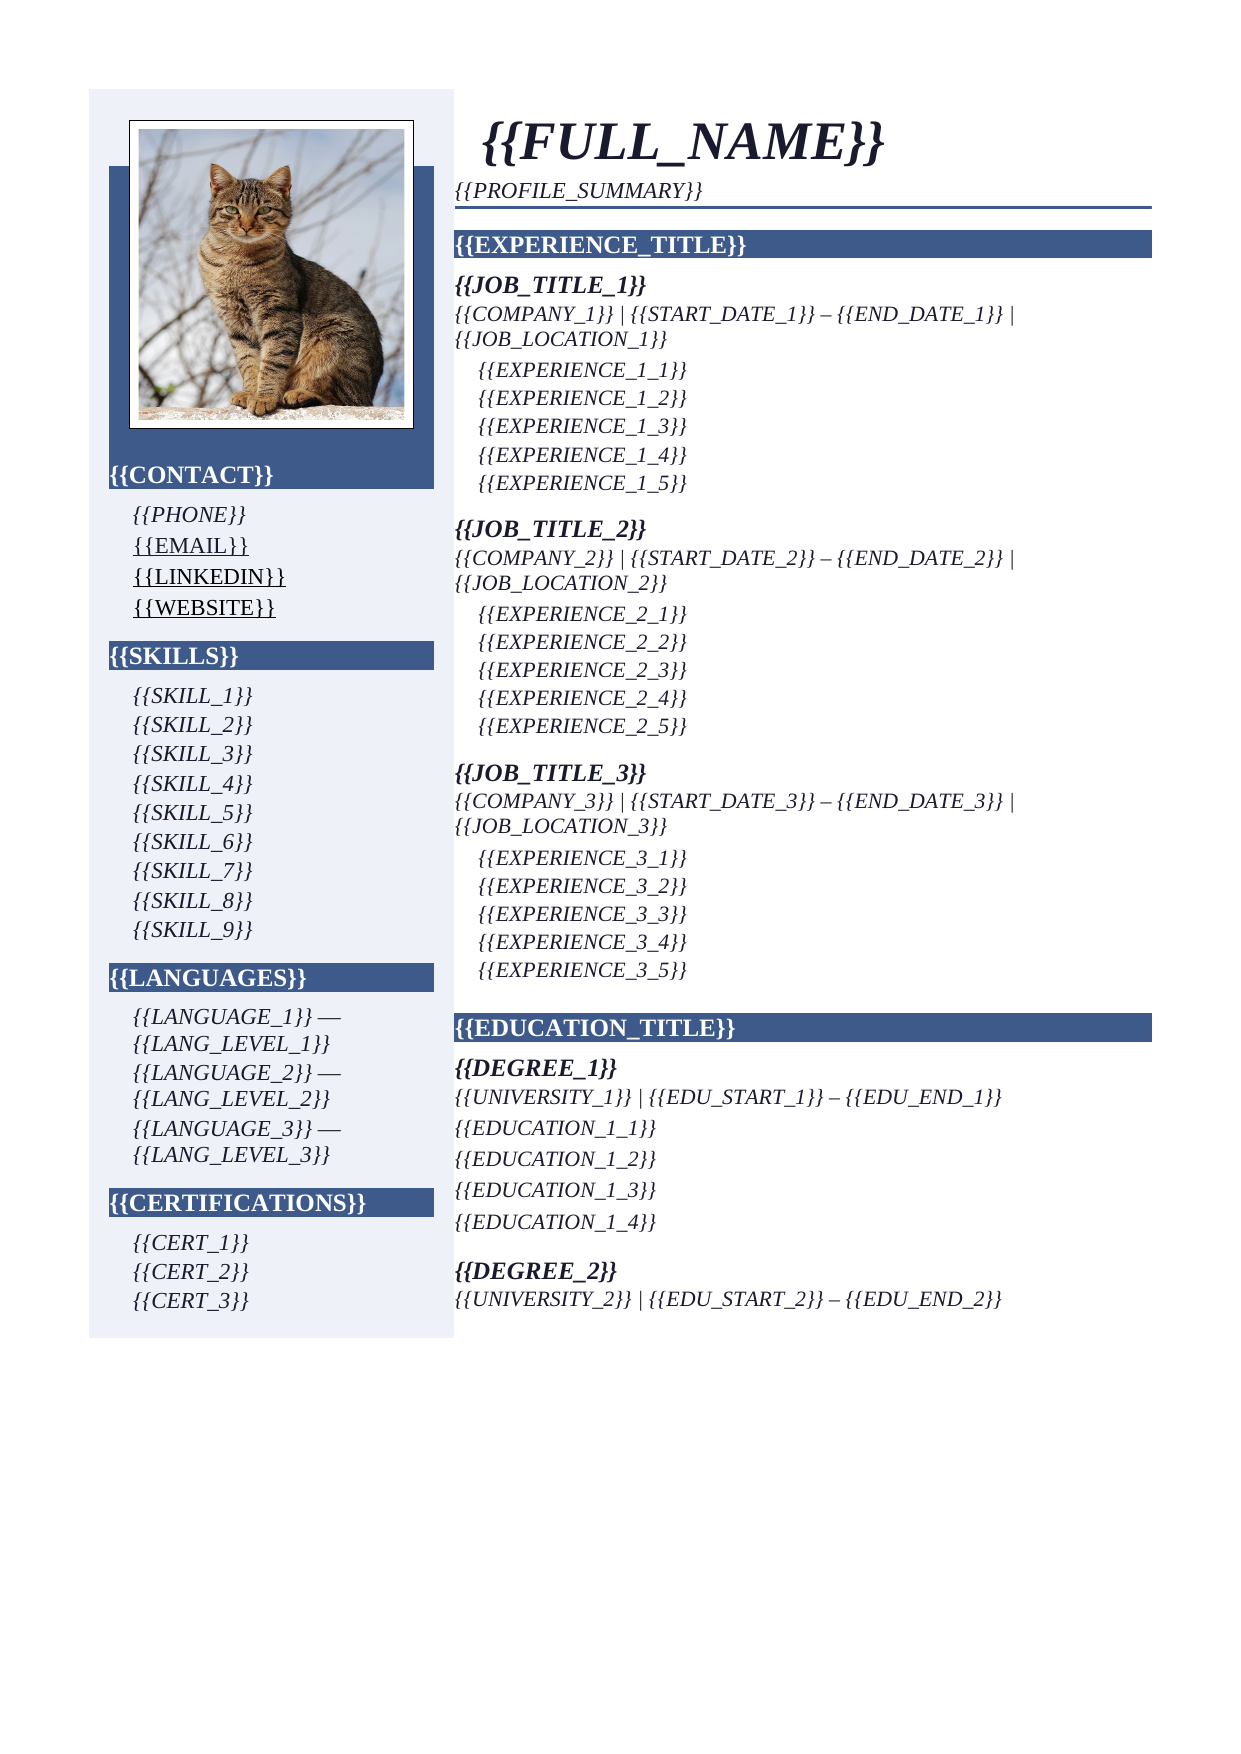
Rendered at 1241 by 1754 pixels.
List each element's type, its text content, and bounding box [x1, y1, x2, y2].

table_header {{FULL_NAME}} {{PROFILE_SUMMARY}} {{EXPERIENCE_TITLE}} {{JOB_TITLE_1}} {{COMPANY_1}} | {{START_DATE_1}} – {{END_DATE_1}} | {{JOB_LOCATION_1}} {{EXPERIENCE_1_1}} {{EXPERIENCE_1_2}} {{EXPERIENCE_1_3}} {{EXPERIENCE_1_4}} {{EXPERIENCE_1_5}} {{JOB_TITLE_2}} {{COMPANY_2}} | {{START_DATE_2}} – {{END_DATE_2}} | {{JOB_LOCATION_2}} {{EXPERIENCE_2_1}} {{EXPERIENCE_2_2}} {{EXPERIENCE_2_3}} {{EXPERIENCE_2_4}} {{EXPERIENCE_2_5}} {{JOB_TITLE_3}} {{COMPANY_3}} | {{START_DATE_3}} – {{END_DATE_3}} | {{JOB_LOCATION_3}} {{EXPERIENCE_3_1}} {{EXPERIENCE_3_2}} {{EXPERIENCE_3_3}} {{EXPERIENCE_3_4}} {{EXPERIENCE_3_5}} {{EDUCATION_TITLE}} {{DEGREE_1}} {{UNIVERSITY_1}} | {{EDU_START_1}} – {{EDU_END_1}} {{EDUCATION_1_1}} {{EDUCATION_1_2}} {{EDUCATION_1_3}} {{EDUCATION_1_4}} {{DEGREE_2}} {{UNIVERSITY_2}} | {{EDU_START_2}} – {{EDU_END_2}} [455, 89, 1152, 206]
table_header {{CONTACT}} 📞 {{PHONE}} 📧 {{EMAIL}} 🔗 {{LINKEDIN}} 🌐 {{WEBSITE}} {{SKILLS}} {{SKILL_1}} {{SKILL_2}} {{SKILL_3}} {{SKILL_4}} {{SKILL_5}} {{SKILL_6}} {{SKILL_7}} {{SKILL_8}} {{SKILL_9}} {{LANGUAGES}} {{LANGUAGE_1}} — {{LANG_LEVEL_1}} {{LANGUAGE_2}} — {{LANG_LEVEL_2}} {{LANGUAGE_3}} — {{LANG_LEVEL_3}} {{CERTIFICATIONS}} {{CERT_1}} {{CERT_2}} {{CERT_3}} [89, 89, 454, 1338]
table_header {{FULL_NAME}} {{PROFILE_SUMMARY}} {{EXPERIENCE_TITLE}} {{JOB_TITLE_1}} {{COMPANY_1}} | {{START_DATE_1}} – {{END_DATE_1}} | {{JOB_LOCATION_1}} {{EXPERIENCE_1_1}} {{EXPERIENCE_1_2}} {{EXPERIENCE_1_3}} {{EXPERIENCE_1_4}} {{EXPERIENCE_1_5}} {{JOB_TITLE_2}} {{COMPANY_2}} | {{START_DATE_2}} – {{END_DATE_2}} | {{JOB_LOCATION_2}} {{EXPERIENCE_2_1}} {{EXPERIENCE_2_2}} {{EXPERIENCE_2_3}} {{EXPERIENCE_2_4}} {{EXPERIENCE_2_5}} {{JOB_TITLE_3}} {{COMPANY_3}} | {{START_DATE_3}} – {{END_DATE_3}} | {{JOB_LOCATION_3}} {{EXPERIENCE_3_1}} {{EXPERIENCE_3_2}} {{EXPERIENCE_3_3}} {{EXPERIENCE_3_4}} {{EXPERIENCE_3_5}} {{EDUCATION_TITLE}} {{DEGREE_1}} {{UNIVERSITY_1}} | {{EDU_START_1}} – {{EDU_END_1}} {{EDUCATION_1_1}} {{EDUCATION_1_2}} {{EDUCATION_1_3}} {{EDUCATION_1_4}} {{DEGREE_2}} {{UNIVERSITY_2}} | {{EDU_START_2}} – {{EDU_END_2}} [455, 258, 1152, 1013]
table_header {{FULL_NAME}} {{PROFILE_SUMMARY}} {{EXPERIENCE_TITLE}} {{JOB_TITLE_1}} {{COMPANY_1}} | {{START_DATE_1}} – {{END_DATE_1}} | {{JOB_LOCATION_1}} {{EXPERIENCE_1_1}} {{EXPERIENCE_1_2}} {{EXPERIENCE_1_3}} {{EXPERIENCE_1_4}} {{EXPERIENCE_1_5}} {{JOB_TITLE_2}} {{COMPANY_2}} | {{START_DATE_2}} – {{END_DATE_2}} | {{JOB_LOCATION_2}} {{EXPERIENCE_2_1}} {{EXPERIENCE_2_2}} {{EXPERIENCE_2_3}} {{EXPERIENCE_2_4}} {{EXPERIENCE_2_5}} {{JOB_TITLE_3}} {{COMPANY_3}} | {{START_DATE_3}} – {{END_DATE_3}} | {{JOB_LOCATION_3}} {{EXPERIENCE_3_1}} {{EXPERIENCE_3_2}} {{EXPERIENCE_3_3}} {{EXPERIENCE_3_4}} {{EXPERIENCE_3_5}} {{EDUCATION_TITLE}} {{DEGREE_1}} {{UNIVERSITY_1}} | {{EDU_START_1}} – {{EDU_END_1}} {{EDUCATION_1_1}} {{EDUCATION_1_2}} {{EDUCATION_1_3}} {{EDUCATION_1_4}} {{DEGREE_2}} {{UNIVERSITY_2}} | {{EDU_START_2}} – {{EDU_END_2}} [455, 1042, 1152, 1338]
picture [138, 129, 405, 420]
